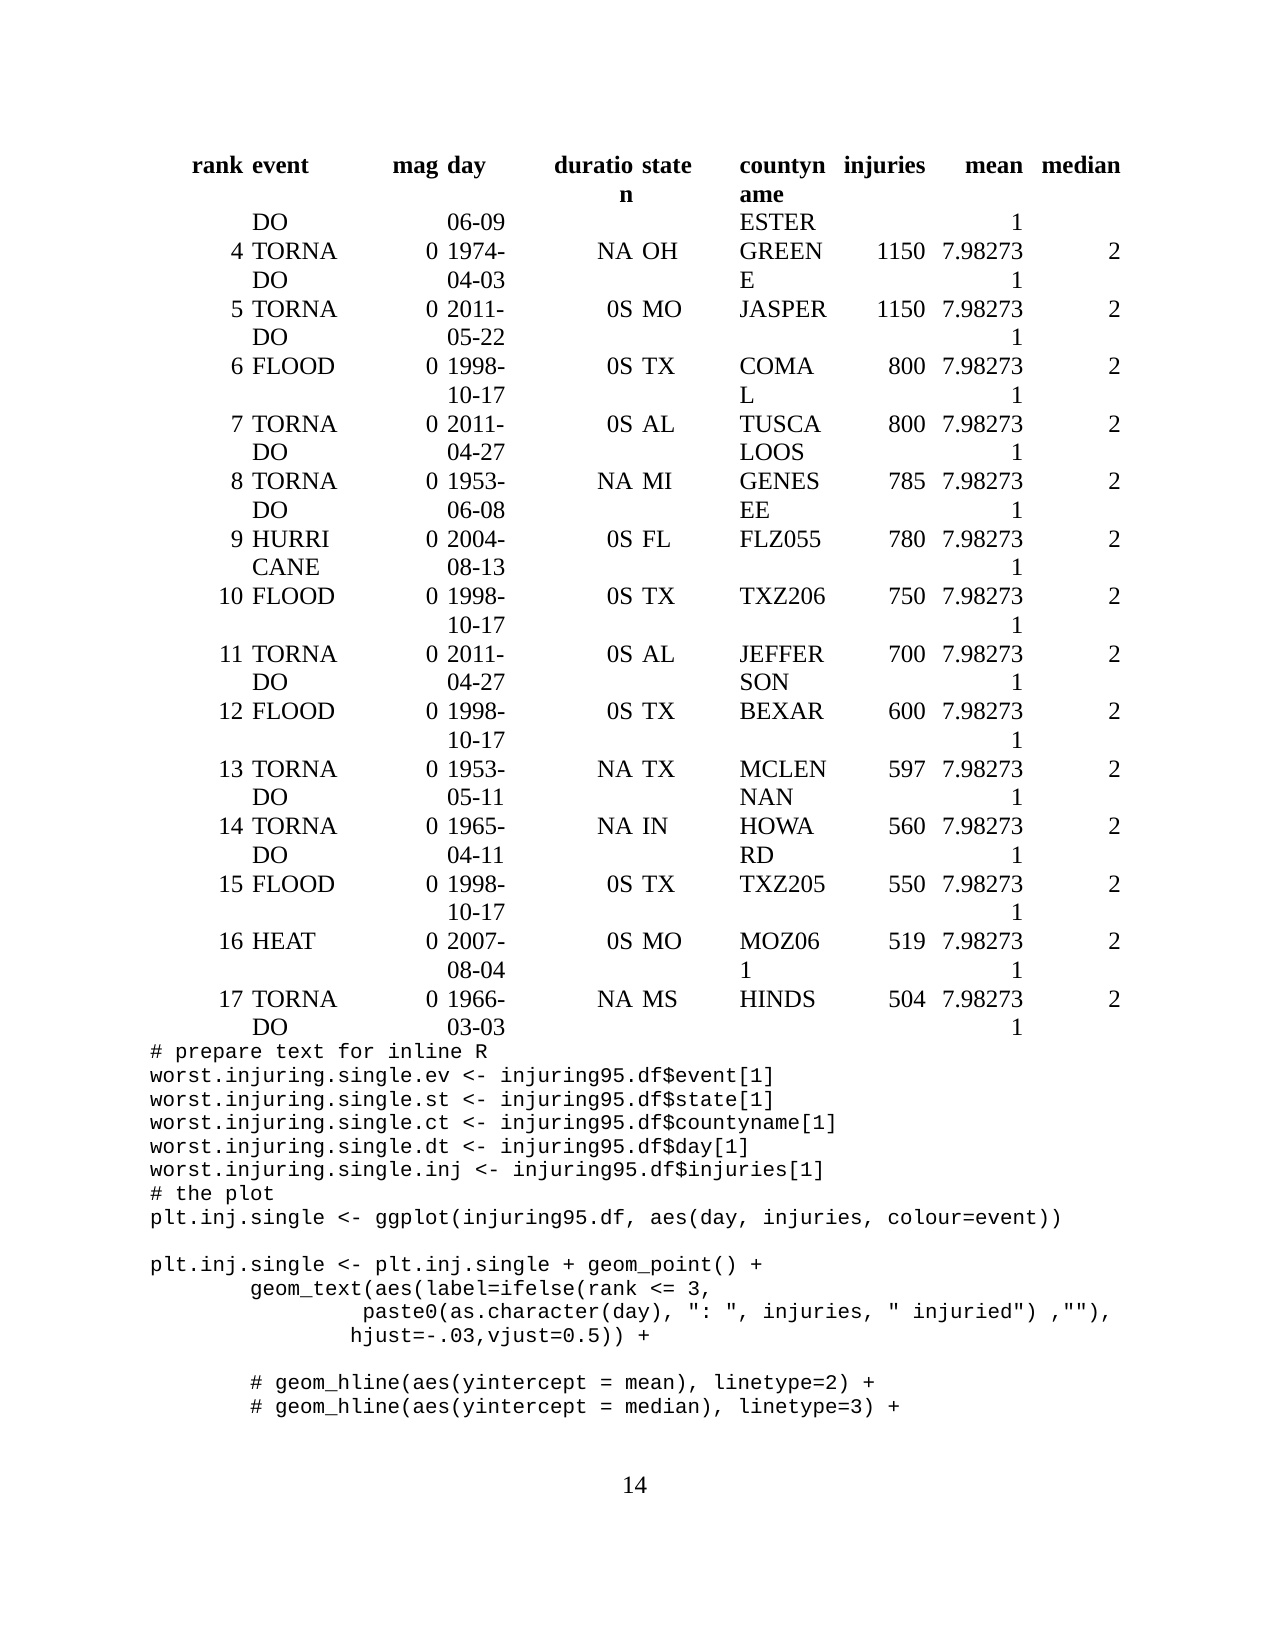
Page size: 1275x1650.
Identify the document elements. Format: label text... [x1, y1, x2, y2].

table_cell 1998-10-17 [443, 581, 540, 639]
table_cell AL [638, 639, 735, 696]
table_cell TORNADO [248, 639, 345, 696]
table_cell HURRICANE [248, 524, 345, 581]
table_cell TORNADO [248, 811, 345, 869]
table_cell FLOOD [248, 351, 345, 409]
table_cell 0 [345, 926, 442, 984]
table_cell 2 [1028, 409, 1125, 466]
text paste0(as.character(day), ": ", injuries, " injuried") ,""), [150, 1301, 1125, 1325]
table_cell AL [638, 409, 735, 466]
table_cell ESTER [735, 208, 832, 236]
table_cell HINDS [735, 984, 832, 1041]
table_cell 7.982731 [930, 294, 1027, 351]
text plt.inj.single <- plt.inj.single + geom_point() + [150, 1254, 1125, 1278]
table_cell 7.982731 [930, 524, 1027, 581]
table_cell MS [638, 984, 735, 1041]
table_cell TORNADO [248, 466, 345, 524]
table_cell 7.982731 [930, 696, 1027, 754]
table_cell 2004-08-13 [443, 524, 540, 581]
table_cell 0 [345, 351, 442, 409]
table_cell GENESEE [735, 466, 832, 524]
table_cell 560 [833, 811, 930, 869]
table_cell TXZ205 [735, 869, 832, 926]
table_cell 7 [150, 409, 247, 466]
table_cell NA [540, 236, 637, 294]
table_cell 7.982731 [930, 754, 1027, 811]
table_cell 0 [345, 696, 442, 754]
table_cell 0S [540, 294, 637, 351]
table_cell TORNADO [248, 984, 345, 1041]
table_cell 1150 [833, 294, 930, 351]
table_cell 0S [540, 581, 637, 639]
table_cell 0 [345, 409, 442, 466]
table_cell JASPER [735, 294, 832, 351]
text worst.injuring.single.inj <- injuring95.df$injuries[1] [150, 1159, 1125, 1183]
table_cell 600 [833, 696, 930, 754]
table_cell MCLENNAN [735, 754, 832, 811]
table_cell TX [638, 581, 735, 639]
table_cell 2 [1028, 581, 1125, 639]
table_cell 0S [540, 524, 637, 581]
text # geom_hline(aes(yintercept = mean), linetype=2) + [150, 1372, 1125, 1396]
table_cell 2 [1028, 984, 1125, 1041]
table_cell [638, 208, 735, 236]
table_cell 0 [345, 524, 442, 581]
table_cell TUSCALOOS [735, 409, 832, 466]
table_cell FLOOD [248, 696, 345, 754]
table_cell 6 [150, 351, 247, 409]
table_cell [1028, 208, 1125, 236]
table_cell NA [540, 466, 637, 524]
table_cell 0S [540, 639, 637, 696]
table_cell 7.982731 [930, 869, 1027, 926]
table_cell 0 [345, 294, 442, 351]
table_cell [150, 208, 247, 236]
table_cell 1 [930, 208, 1027, 236]
table_cell 2 [1028, 294, 1125, 351]
table_cell OH [638, 236, 735, 294]
table_cell NA [540, 811, 637, 869]
table_cell 2011-04-27 [443, 639, 540, 696]
table_cell 7.982731 [930, 351, 1027, 409]
text geom_text(aes(label=ifelse(rank <= 3, [150, 1278, 1125, 1301]
table_header mean [930, 150, 1027, 207]
table_cell JEFFERSON [735, 639, 832, 696]
table_cell 2 [1028, 696, 1125, 754]
table_cell 1998-10-17 [443, 351, 540, 409]
table_cell 800 [833, 351, 930, 409]
table_cell FLZ055 [735, 524, 832, 581]
table_header mag [345, 150, 442, 207]
table_cell 0S [540, 351, 637, 409]
table_cell DO [248, 208, 345, 236]
table_cell 7.982731 [930, 926, 1027, 984]
text # the plot [150, 1183, 1125, 1207]
table_cell 0S [540, 926, 637, 984]
table_cell 700 [833, 639, 930, 696]
table_cell TORNADO [248, 236, 345, 294]
table_cell 0S [540, 409, 637, 466]
text # geom_hline(aes(yintercept = median), linetype=3) + [150, 1396, 1125, 1419]
table_cell 4 [150, 236, 247, 294]
table_header event [248, 150, 345, 207]
table_cell 0 [345, 984, 442, 1041]
table_cell TORNADO [248, 754, 345, 811]
text worst.injuring.single.ev <- injuring95.df$event[1] [150, 1065, 1125, 1088]
table_cell 550 [833, 869, 930, 926]
table_cell 2 [1028, 236, 1125, 294]
table_cell MO [638, 926, 735, 984]
table_cell 504 [833, 984, 930, 1041]
table_cell 15 [150, 869, 247, 926]
table_cell MI [638, 466, 735, 524]
table_cell MO [638, 294, 735, 351]
table_cell 2 [1028, 926, 1125, 984]
table_cell TX [638, 869, 735, 926]
table_cell FLOOD [248, 581, 345, 639]
table_cell GREENE [735, 236, 832, 294]
table_cell 1965-04-11 [443, 811, 540, 869]
table_cell 750 [833, 581, 930, 639]
table_cell 0 [345, 236, 442, 294]
table_cell 16 [150, 926, 247, 984]
table_cell 06-09 [443, 208, 540, 236]
table_cell 519 [833, 926, 930, 984]
text worst.injuring.single.ct <- injuring95.df$countyname[1] [150, 1112, 1125, 1136]
table_cell 17 [150, 984, 247, 1041]
table_cell 2 [1028, 869, 1125, 926]
table_cell 2007-08-04 [443, 926, 540, 984]
table_header day [443, 150, 540, 207]
table_cell 2 [1028, 466, 1125, 524]
table_cell 0S [540, 696, 637, 754]
table_cell 2011-05-22 [443, 294, 540, 351]
table_cell 0 [345, 869, 442, 926]
table_cell 10 [150, 581, 247, 639]
table_cell 8 [150, 466, 247, 524]
table_cell 7.982731 [930, 409, 1027, 466]
table_cell 7.982731 [930, 811, 1027, 869]
table_header median [1028, 150, 1125, 207]
text worst.injuring.single.st <- injuring95.df$state[1] [150, 1088, 1125, 1112]
table_cell [345, 208, 442, 236]
table_cell 0 [345, 639, 442, 696]
table_cell 1953-05-11 [443, 754, 540, 811]
text hjust=-.03,vjust=0.5)) + [150, 1325, 1125, 1349]
table_cell TORNADO [248, 294, 345, 351]
table_cell [540, 208, 637, 236]
table_cell 2 [1028, 754, 1125, 811]
table_header rank [150, 150, 247, 207]
table_cell COMAL [735, 351, 832, 409]
table_cell 0 [345, 754, 442, 811]
table_cell HEAT [248, 926, 345, 984]
table_cell 0S [540, 869, 637, 926]
table_cell 2 [1028, 811, 1125, 869]
table_cell 7.982731 [930, 639, 1027, 696]
table_cell BEXAR [735, 696, 832, 754]
table_cell TX [638, 696, 735, 754]
table_cell 1966-03-03 [443, 984, 540, 1041]
table_cell TX [638, 351, 735, 409]
table_cell NA [540, 754, 637, 811]
table_cell [833, 208, 930, 236]
table_cell 780 [833, 524, 930, 581]
table_cell NA [540, 984, 637, 1041]
table_cell 785 [833, 466, 930, 524]
table_cell 13 [150, 754, 247, 811]
table_cell 7.982731 [930, 466, 1027, 524]
table_cell 2 [1028, 524, 1125, 581]
table_cell MOZ061 [735, 926, 832, 984]
table_header countyname [735, 150, 832, 207]
table_header duration [540, 150, 637, 207]
table_cell 2 [1028, 351, 1125, 409]
table_cell 1998-10-17 [443, 869, 540, 926]
table_cell 0 [345, 811, 442, 869]
table_cell 1974-04-03 [443, 236, 540, 294]
table_cell 7.982731 [930, 984, 1027, 1041]
table_cell TX [638, 754, 735, 811]
table_cell 800 [833, 409, 930, 466]
table_cell 12 [150, 696, 247, 754]
table_cell 597 [833, 754, 930, 811]
text # prepare text for inline R [150, 1041, 1125, 1065]
table_cell 5 [150, 294, 247, 351]
table_cell 1953-06-08 [443, 466, 540, 524]
table_cell HOWARD [735, 811, 832, 869]
table_cell 2011-04-27 [443, 409, 540, 466]
text plt.inj.single <- ggplot(injuring95.df, aes(day, injuries, colour=event)) [150, 1207, 1125, 1230]
table_cell FL [638, 524, 735, 581]
table_cell TXZ206 [735, 581, 832, 639]
table_cell FLOOD [248, 869, 345, 926]
table_cell 1998-10-17 [443, 696, 540, 754]
table_header injuries [833, 150, 930, 207]
table_cell TORNADO [248, 409, 345, 466]
table_cell 11 [150, 639, 247, 696]
table_header state [638, 150, 735, 207]
table_cell 7.982731 [930, 236, 1027, 294]
table_cell 7.982731 [930, 581, 1027, 639]
table_cell 0 [345, 581, 442, 639]
table_cell 1150 [833, 236, 930, 294]
text worst.injuring.single.dt <- injuring95.df$day[1] [150, 1136, 1125, 1159]
table_cell 2 [1028, 639, 1125, 696]
table_cell 9 [150, 524, 247, 581]
table_cell 0 [345, 466, 442, 524]
table_cell 14 [150, 811, 247, 869]
table_cell IN [638, 811, 735, 869]
